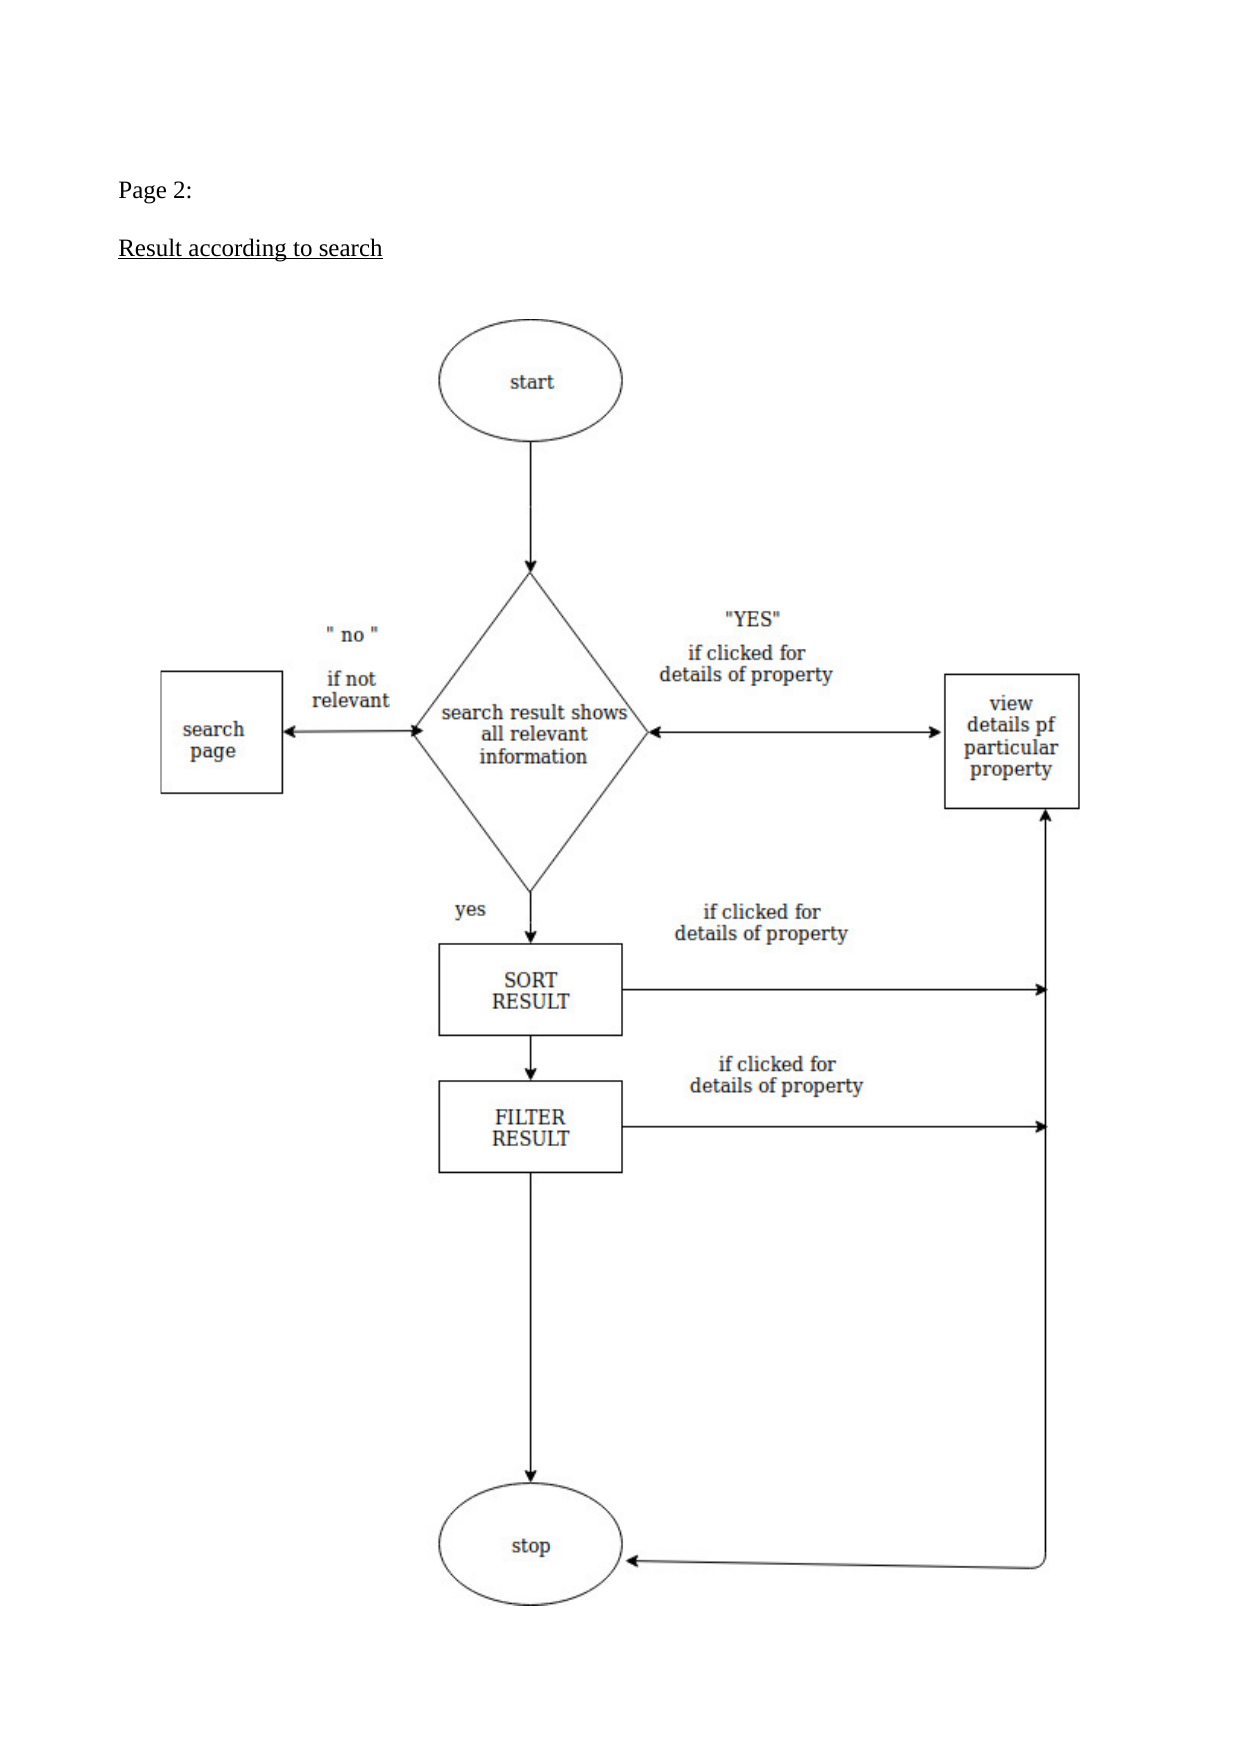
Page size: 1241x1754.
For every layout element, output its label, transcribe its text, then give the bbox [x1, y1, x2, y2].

text Result according to search [118, 233, 1122, 262]
picture [160, 319, 1080, 1606]
text Page 2: [118, 176, 1122, 204]
